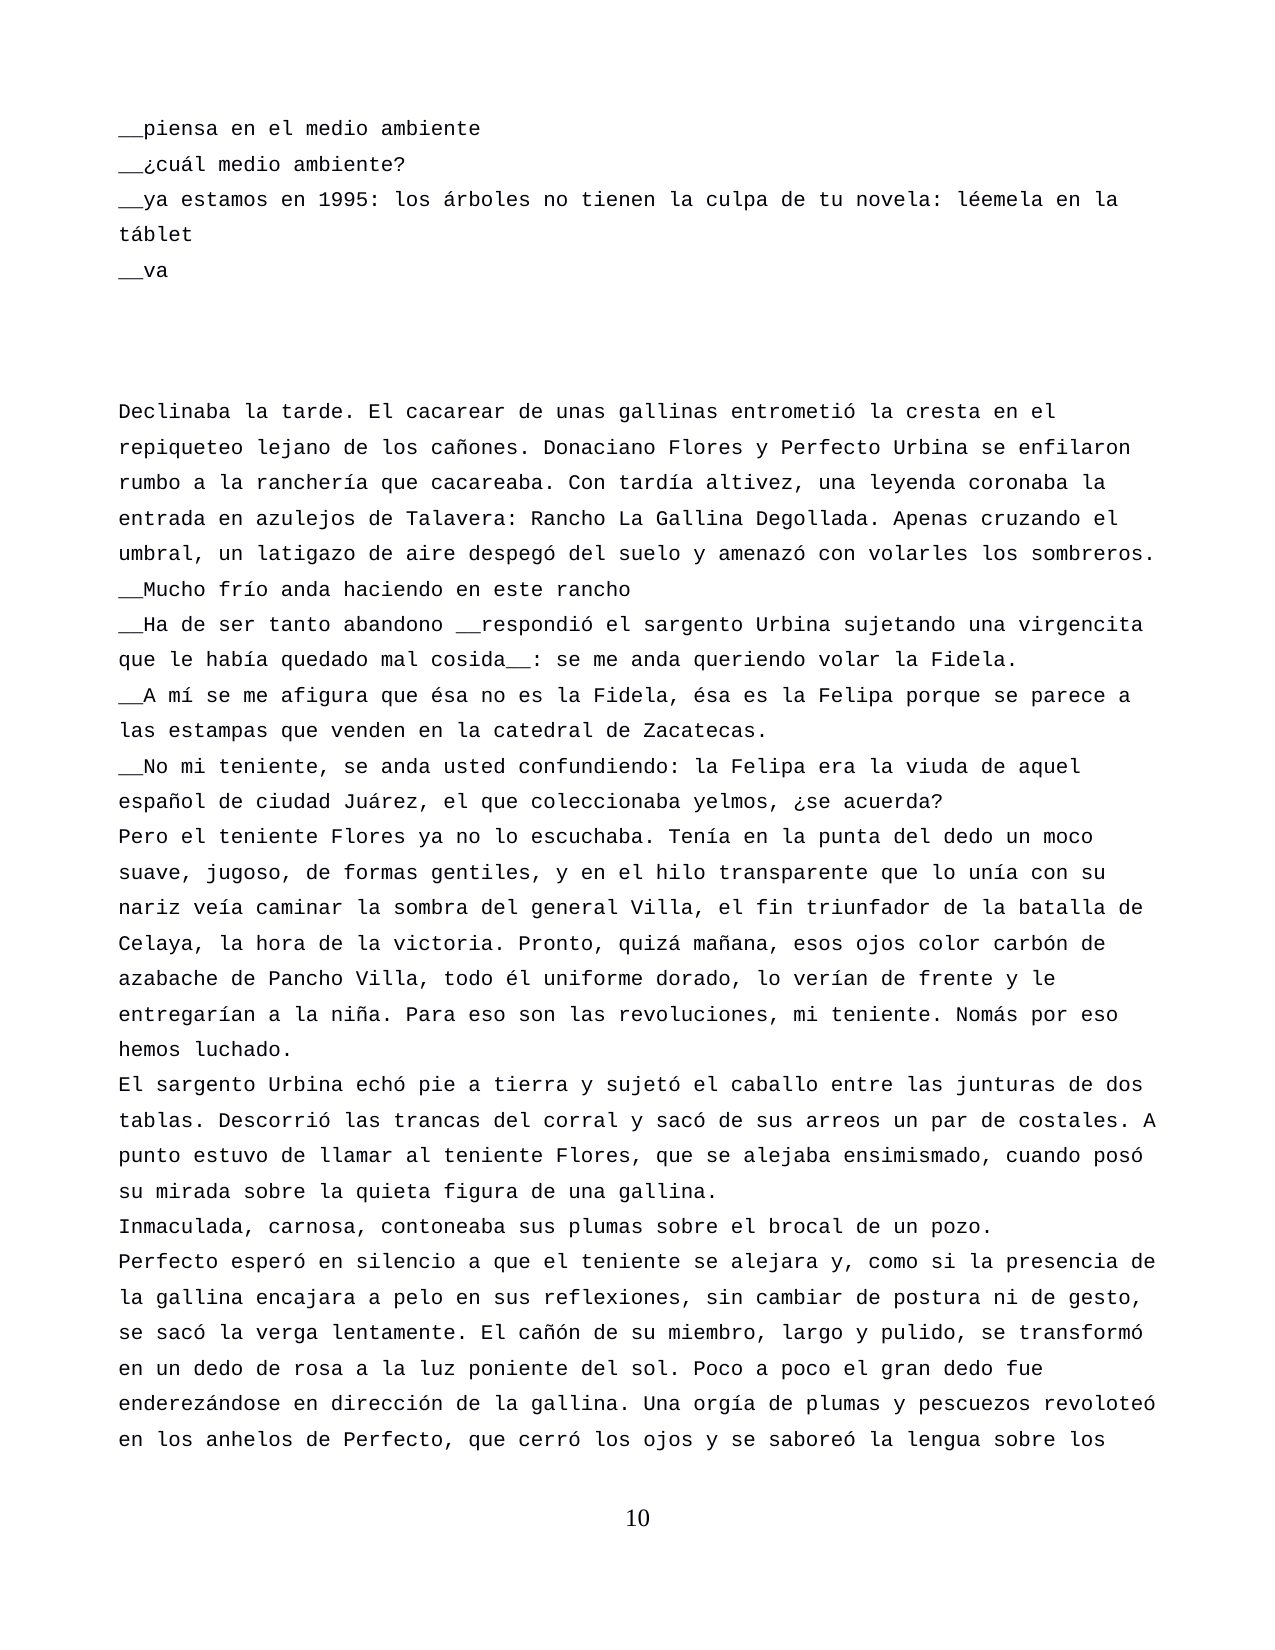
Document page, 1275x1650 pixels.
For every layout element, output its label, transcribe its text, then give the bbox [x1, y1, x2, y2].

text __piensa en el medio ambiente [118, 118, 1157, 142]
text Perfecto esperó en silencio a que el teniente se alejara y, como si la presencia de la gallina encajara a pelo en sus reflexiones, sin cambiar de postura ni de gesto, se sacó la verga lentamente. El cañón de su miembro, largo y pulido, se transformó en un dedo de rosa a la luz poniente del sol. Poco a poco el gran dedo fue enderezándose en dirección de la gallina. Una orgía de plumas y pescuezos revoloteó en los anhelos de Perfecto, que cerró los ojos y se saboreó la lengua sobre los [118, 1251, 1157, 1452]
text Pero el teniente Flores ya no lo escuchaba. Tenía en la punta del dedo un moco suave, jugoso, de formas gentiles, y en el hilo transparente que lo unía con su nariz veía caminar la sombra del general Villa, el fin triunfador de la batalla de Celaya, la hora de la victoria. Pronto, quizá mañana, esos ojos color carbón de azabache de Pancho Villa, todo él uniforme dorado, lo verían de frente y le entregarían a la niña. Para eso son las revoluciones, mi teniente. Nomás por eso hemos luchado. [118, 826, 1157, 1063]
text __Mucho frío anda haciendo en este rancho [118, 578, 1157, 602]
text Inmaculada, carnosa, contoneaba sus plumas sobre el brocal de un pozo. [118, 1216, 1157, 1240]
text __¿cuál medio ambiente? [118, 153, 1157, 177]
text __va [118, 260, 1157, 283]
text Declinaba la tarde. El cacarear de unas gallinas entrometió la cresta en el repiqueteo lejano de los cañones. Donaciano Flores y Perfecto Urbina se enfilaron rumbo a la ranchería que cacareaba. Con tardía altivez, una leyenda coronaba la entrada en azulejos de Talavera: Rancho La Gallina Degollada. Apenas cruzando el umbral, un latigazo de aire despegó del suelo y amenazó con volarles los sombreros. [118, 401, 1157, 567]
text __ya estamos en 1995: los árboles no tienen la culpa de tu novela: léemela en la táblet [118, 189, 1157, 248]
text __No mi teniente, se anda usted confundiendo: la Felipa era la viuda de aquel español de ciudad Juárez, el que coleccionaba yelmos, ¿se acuerda? [118, 756, 1157, 815]
text __Ha de ser tanto abandono __respondió el sargento Urbina sujetando una virgencita que le había quedado mal cosida__: se me anda queriendo volar la Fidela. [118, 614, 1157, 673]
text __A mí se me afigura que ésa no es la Fidela, ésa es la Felipa porque se parece a las estampas que venden en la catedral de Zacatecas. [118, 685, 1157, 744]
text El sargento Urbina echó pie a tierra y sujetó el caballo entre las junturas de dos tablas. Descorrió las trancas del corral y sacó de sus arreos un par de costales. A punto estuvo de llamar al teniente Flores, que se alejaba ensimismado, cuando posó su mirada sobre la quieta figura de una gallina. [118, 1074, 1157, 1204]
